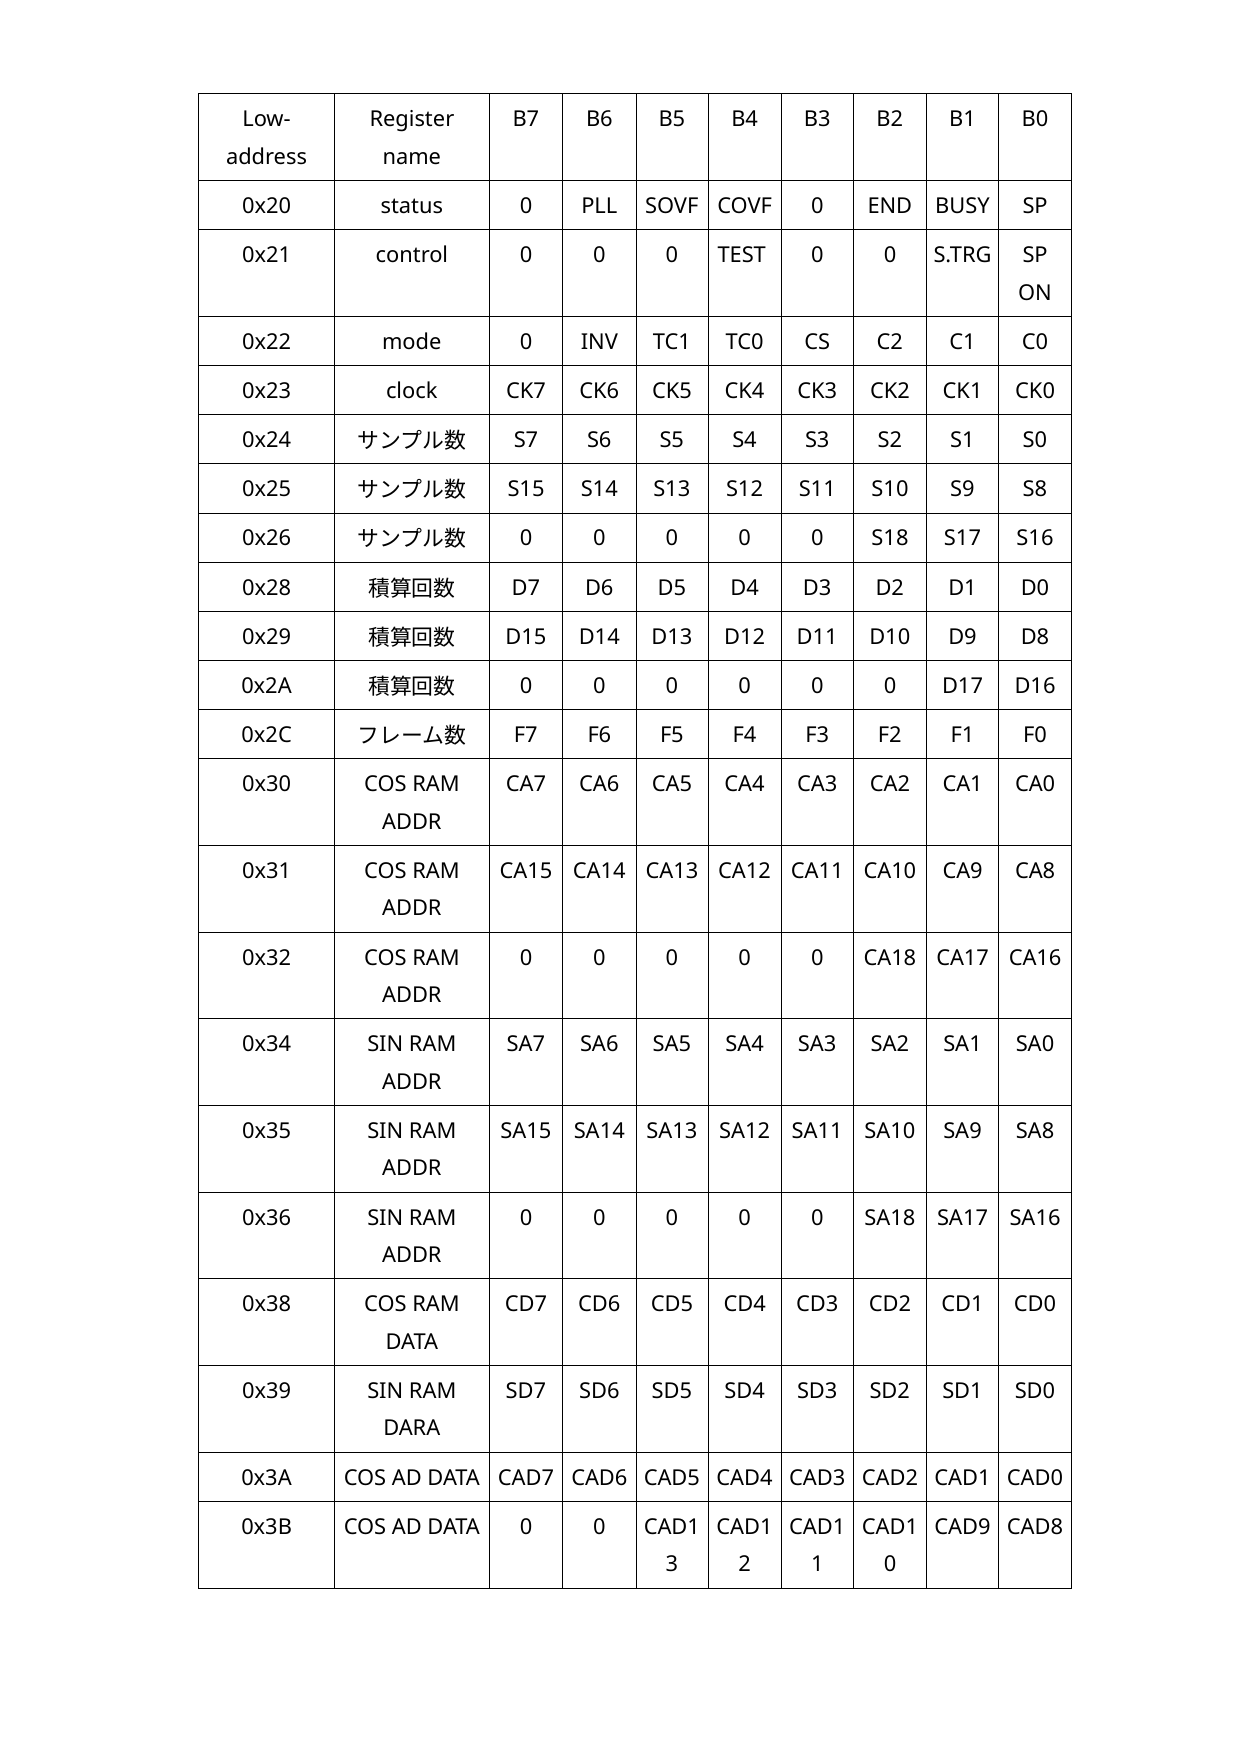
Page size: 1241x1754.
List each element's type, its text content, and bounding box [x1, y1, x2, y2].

table_cell S13 [637, 464, 708, 512]
table_cell CAD3 [782, 1453, 853, 1501]
table_cell 0 [637, 1193, 708, 1278]
table_cell CK5 [637, 366, 708, 414]
table_cell SIN RAM DARA [335, 1366, 489, 1452]
table_cell S6 [563, 415, 636, 463]
table_cell SA0 [999, 1019, 1071, 1105]
table_cell S11 [782, 464, 853, 512]
table_cell SA18 [854, 1193, 926, 1278]
table_cell S12 [709, 464, 781, 512]
table_cell 0x3B [199, 1502, 334, 1587]
table_cell サンプル数 [335, 514, 489, 562]
table_cell F7 [490, 710, 562, 758]
table_cell CD2 [854, 1279, 926, 1365]
table_cell CA9 [927, 846, 998, 932]
table_cell CA18 [854, 933, 926, 1018]
table_cell CK0 [999, 366, 1071, 414]
table_cell SD5 [637, 1366, 708, 1452]
table_cell SA14 [563, 1106, 636, 1192]
table_cell S14 [563, 464, 636, 512]
table_cell 0 [563, 230, 636, 316]
table_cell F2 [854, 710, 926, 758]
table_cell 0 [782, 181, 853, 229]
table_cell CA4 [709, 759, 781, 845]
table_cell CK7 [490, 366, 562, 414]
table_cell CA0 [999, 759, 1071, 845]
table_cell 積算回数 [335, 661, 489, 709]
table_cell 0 [709, 1193, 781, 1278]
table_cell 0 [637, 933, 708, 1018]
table_cell D17 [927, 661, 998, 709]
table_header Register name [335, 94, 489, 180]
table_cell CAD10 [854, 1502, 926, 1587]
table_cell D14 [563, 612, 636, 660]
table_cell SA12 [709, 1106, 781, 1192]
table_cell CAD12 [709, 1502, 781, 1587]
table_cell status [335, 181, 489, 229]
table_cell 0 [563, 933, 636, 1018]
table_cell 0 [490, 933, 562, 1018]
table_cell CAD2 [854, 1453, 926, 1501]
table_cell CAD5 [637, 1453, 708, 1501]
table_cell SA8 [999, 1106, 1071, 1192]
table_cell 0 [782, 1193, 853, 1278]
table_cell SA11 [782, 1106, 853, 1192]
table_cell control [335, 230, 489, 316]
table_cell 0 [490, 230, 562, 316]
table_cell SA4 [709, 1019, 781, 1105]
table_cell F1 [927, 710, 998, 758]
table_cell 0x2C [199, 710, 334, 758]
table_cell 0 [490, 661, 562, 709]
table_cell 0 [490, 1193, 562, 1278]
table_cell CAD11 [782, 1502, 853, 1587]
table_cell S0 [999, 415, 1071, 463]
table_cell CA10 [854, 846, 926, 932]
table_cell SA5 [637, 1019, 708, 1105]
table_cell SA17 [927, 1193, 998, 1278]
table_cell F6 [563, 710, 636, 758]
table_cell 0 [490, 317, 562, 365]
table_cell CD7 [490, 1279, 562, 1365]
table_cell CD5 [637, 1279, 708, 1365]
table_cell 0x3A [199, 1453, 334, 1501]
table_cell CD4 [709, 1279, 781, 1365]
table_header B3 [782, 94, 853, 180]
table_cell D12 [709, 612, 781, 660]
table_cell CA5 [637, 759, 708, 845]
table_cell CD3 [782, 1279, 853, 1365]
table_cell 0x32 [199, 933, 334, 1018]
table_cell COS AD DATA [335, 1453, 489, 1501]
table_cell 0x38 [199, 1279, 334, 1365]
table_cell SA1 [927, 1019, 998, 1105]
table_cell SA10 [854, 1106, 926, 1192]
table_header B7 [490, 94, 562, 180]
table_cell D6 [563, 563, 636, 611]
table_cell S10 [854, 464, 926, 512]
table_cell SD2 [854, 1366, 926, 1452]
table_cell SA3 [782, 1019, 853, 1105]
table_cell 0 [782, 933, 853, 1018]
table_cell PLL [563, 181, 636, 229]
table_cell 0x26 [199, 514, 334, 562]
table_cell 0x2A [199, 661, 334, 709]
table_cell 0x30 [199, 759, 334, 845]
table_cell 0 [637, 514, 708, 562]
table_cell 0 [563, 661, 636, 709]
table_cell サンプル数 [335, 464, 489, 512]
table_cell SA13 [637, 1106, 708, 1192]
table_cell 0 [782, 514, 853, 562]
table_cell 0 [709, 514, 781, 562]
table_header Low-address [199, 94, 334, 180]
table_cell clock [335, 366, 489, 414]
table_cell COS RAM ADDR [335, 933, 489, 1018]
table_cell 0x20 [199, 181, 334, 229]
table_cell 積算回数 [335, 563, 489, 611]
table_cell 0x21 [199, 230, 334, 316]
table_cell 0 [782, 230, 853, 316]
table_cell CA8 [999, 846, 1071, 932]
table_cell SIN RAM ADDR [335, 1193, 489, 1278]
table_cell mode [335, 317, 489, 365]
table_cell SIN RAM ADDR [335, 1019, 489, 1105]
table_cell F3 [782, 710, 853, 758]
table_cell S16 [999, 514, 1071, 562]
table_cell CK6 [563, 366, 636, 414]
table_header B5 [637, 94, 708, 180]
table_cell SD1 [927, 1366, 998, 1452]
table_cell S8 [999, 464, 1071, 512]
table_cell F0 [999, 710, 1071, 758]
table_cell S.TRG [927, 230, 998, 316]
table_cell 0x34 [199, 1019, 334, 1105]
table_cell CA17 [927, 933, 998, 1018]
table_cell SP ON [999, 230, 1071, 316]
table_cell D7 [490, 563, 562, 611]
table_cell CD0 [999, 1279, 1071, 1365]
table_cell 0 [854, 661, 926, 709]
table_cell S1 [927, 415, 998, 463]
table_cell COS AD DATA [335, 1502, 489, 1587]
table_cell 0 [490, 181, 562, 229]
table_cell S15 [490, 464, 562, 512]
table_cell S17 [927, 514, 998, 562]
table_cell 積算回数 [335, 612, 489, 660]
table_cell CK4 [709, 366, 781, 414]
table_cell D13 [637, 612, 708, 660]
table_cell 0 [637, 230, 708, 316]
table_cell C0 [999, 317, 1071, 365]
table_cell SD7 [490, 1366, 562, 1452]
table_cell CAD4 [709, 1453, 781, 1501]
table_cell TC0 [709, 317, 781, 365]
table_cell CD1 [927, 1279, 998, 1365]
table_header B2 [854, 94, 926, 180]
table_cell フレーム数 [335, 710, 489, 758]
table_cell CAD1 [927, 1453, 998, 1501]
table_cell COS RAM ADDR [335, 846, 489, 932]
table_cell 0x36 [199, 1193, 334, 1278]
table_cell S9 [927, 464, 998, 512]
table_cell CD6 [563, 1279, 636, 1365]
table_cell 0x25 [199, 464, 334, 512]
table_cell CA13 [637, 846, 708, 932]
table_cell SIN RAM ADDR [335, 1106, 489, 1192]
table_cell END [854, 181, 926, 229]
table_cell CA7 [490, 759, 562, 845]
table_cell CA15 [490, 846, 562, 932]
table_cell 0x39 [199, 1366, 334, 1452]
table_cell COS RAM ADDR [335, 759, 489, 845]
table_cell SA15 [490, 1106, 562, 1192]
table_cell CK1 [927, 366, 998, 414]
table_cell INV [563, 317, 636, 365]
table_cell D5 [637, 563, 708, 611]
table_cell CAD0 [999, 1453, 1071, 1501]
table_cell SD6 [563, 1366, 636, 1452]
table_cell SA2 [854, 1019, 926, 1105]
table_cell 0x23 [199, 366, 334, 414]
table_header B4 [709, 94, 781, 180]
table_cell サンプル数 [335, 415, 489, 463]
table_cell COVF [709, 181, 781, 229]
table_cell S18 [854, 514, 926, 562]
table_cell 0 [782, 661, 853, 709]
table_cell CAD7 [490, 1453, 562, 1501]
table_cell SOVF [637, 181, 708, 229]
table_cell SA6 [563, 1019, 636, 1105]
table_cell CS [782, 317, 853, 365]
table_cell D11 [782, 612, 853, 660]
table_cell 0 [490, 1502, 562, 1587]
table_cell CA16 [999, 933, 1071, 1018]
table_cell F4 [709, 710, 781, 758]
table_cell D8 [999, 612, 1071, 660]
table_cell CA6 [563, 759, 636, 845]
table_cell D15 [490, 612, 562, 660]
table_cell D0 [999, 563, 1071, 611]
table_cell CAD8 [999, 1502, 1071, 1587]
table_cell 0 [490, 514, 562, 562]
table_cell 0x31 [199, 846, 334, 932]
table_cell CA1 [927, 759, 998, 845]
table_cell 0 [854, 230, 926, 316]
table_cell CA11 [782, 846, 853, 932]
table_cell F5 [637, 710, 708, 758]
table_cell 0 [709, 933, 781, 1018]
table_cell SP [999, 181, 1071, 229]
table_cell D3 [782, 563, 853, 611]
table_cell D4 [709, 563, 781, 611]
table_cell D9 [927, 612, 998, 660]
table_cell C1 [927, 317, 998, 365]
table_cell 0x29 [199, 612, 334, 660]
table_cell SD3 [782, 1366, 853, 1452]
table_cell D2 [854, 563, 926, 611]
table_header B6 [563, 94, 636, 180]
table_cell 0 [637, 661, 708, 709]
table_cell CA12 [709, 846, 781, 932]
table_cell S3 [782, 415, 853, 463]
table_cell 0x35 [199, 1106, 334, 1192]
table_cell 0x28 [199, 563, 334, 611]
table_cell CAD13 [637, 1502, 708, 1587]
table_header B1 [927, 94, 998, 180]
table_cell SD0 [999, 1366, 1071, 1452]
table_cell BUSY [927, 181, 998, 229]
table_cell CA14 [563, 846, 636, 932]
table_cell 0x24 [199, 415, 334, 463]
table_cell 0 [563, 1193, 636, 1278]
table_cell 0 [709, 661, 781, 709]
table_cell S2 [854, 415, 926, 463]
table_cell C2 [854, 317, 926, 365]
table_cell TC1 [637, 317, 708, 365]
table_cell CAD6 [563, 1453, 636, 1501]
table_cell S4 [709, 415, 781, 463]
table_cell CK3 [782, 366, 853, 414]
table_cell 0 [563, 514, 636, 562]
table_cell SD4 [709, 1366, 781, 1452]
table_cell SA16 [999, 1193, 1071, 1278]
table_cell D1 [927, 563, 998, 611]
table_cell SA9 [927, 1106, 998, 1192]
table_cell COS RAM DATA [335, 1279, 489, 1365]
table_cell D16 [999, 661, 1071, 709]
table_cell 0 [563, 1502, 636, 1587]
table_header B0 [999, 94, 1071, 180]
table_cell SA7 [490, 1019, 562, 1105]
table_cell CA3 [782, 759, 853, 845]
table_cell CA2 [854, 759, 926, 845]
table_cell CAD9 [927, 1502, 998, 1587]
table_cell TEST [709, 230, 781, 316]
table_cell D10 [854, 612, 926, 660]
table_cell CK2 [854, 366, 926, 414]
table_cell 0x22 [199, 317, 334, 365]
table_cell S5 [637, 415, 708, 463]
table_cell S7 [490, 415, 562, 463]
